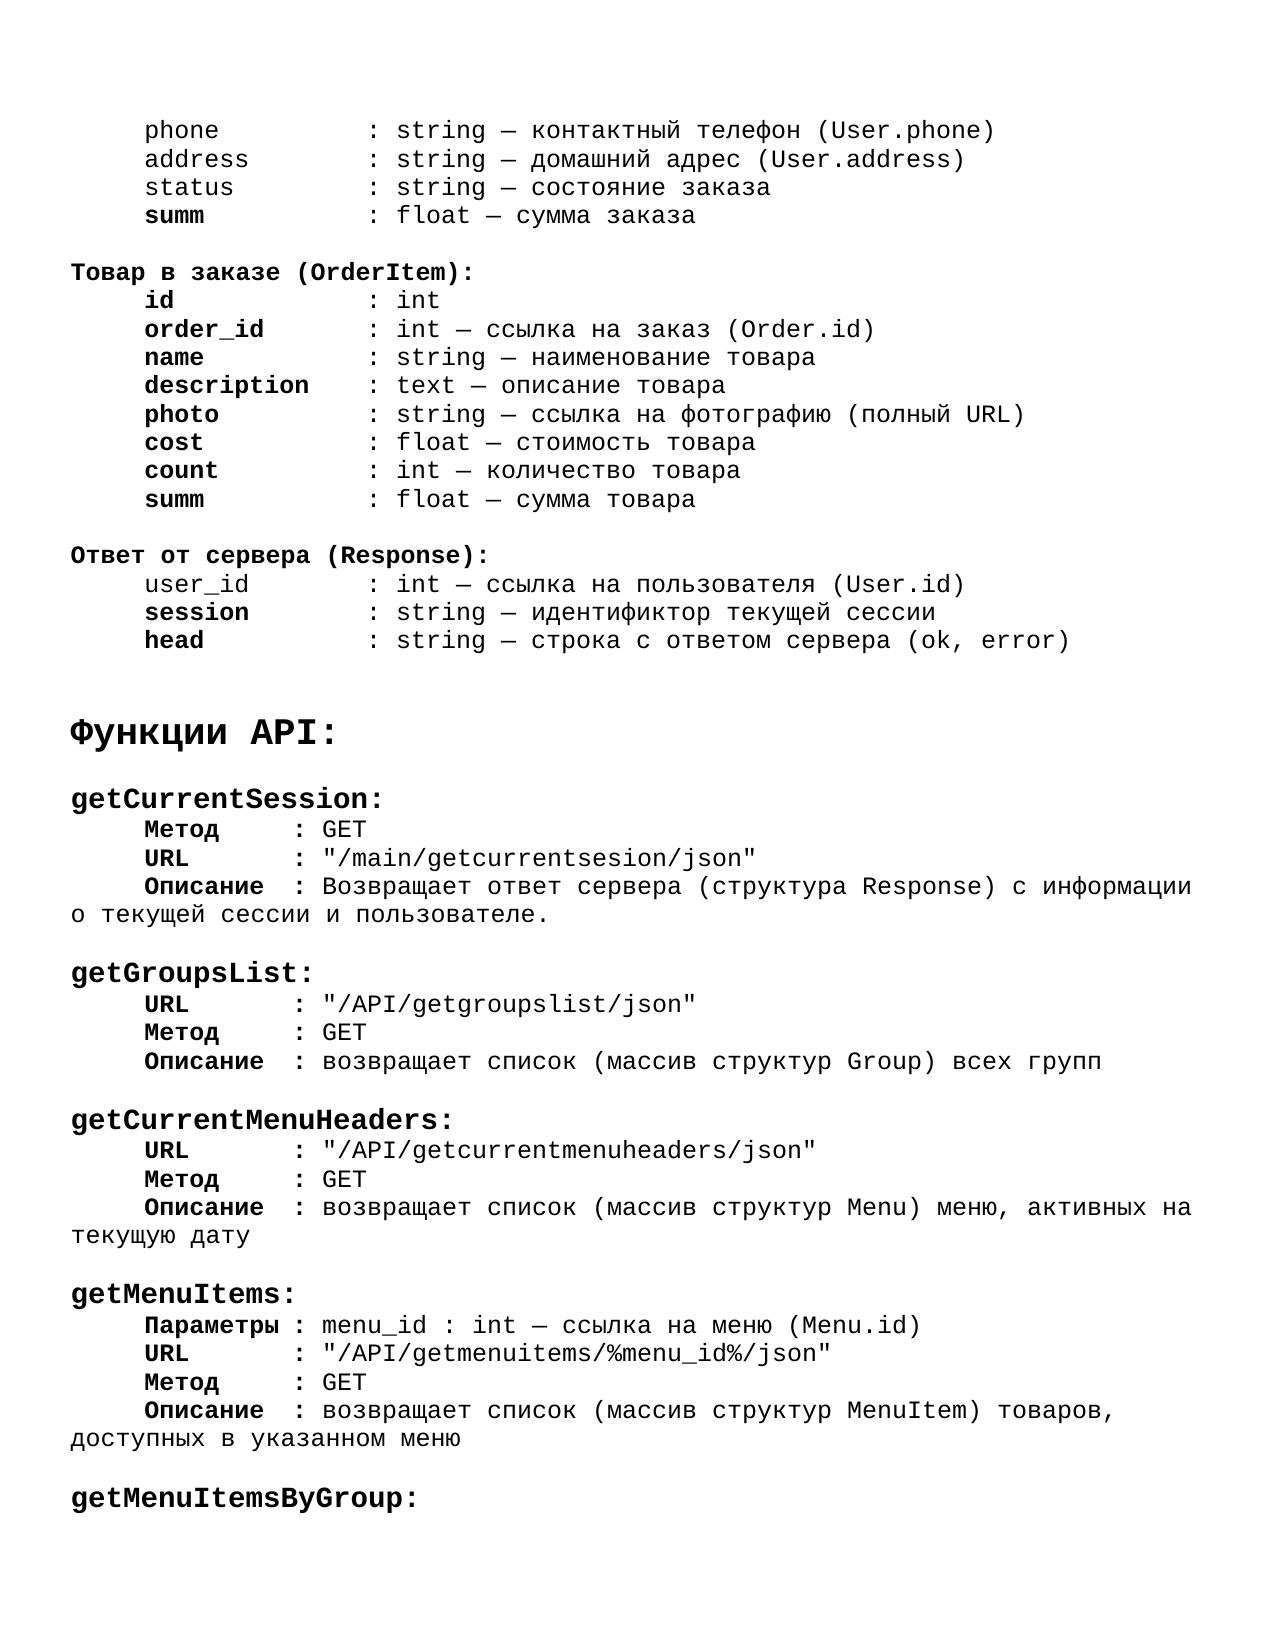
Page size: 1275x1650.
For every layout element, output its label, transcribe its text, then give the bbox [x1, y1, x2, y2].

text Метод : GET [70, 1369, 1206, 1398]
text user_id : int — ссылка на пользователя (User.id) [70, 571, 1206, 600]
text URL : "/API/getgroupslist/json" [70, 992, 1206, 1020]
text Ответ от сервера (Response): [70, 543, 1206, 571]
text summ : float — сумма товара [70, 486, 1206, 515]
text Функции API: [70, 713, 1206, 756]
text Описание : возвращает список (массив структур Group) всех групп [70, 1048, 1206, 1077]
text cost : float — стоимость товара [70, 430, 1206, 458]
text getMenuItemsByGroup: [70, 1483, 1206, 1516]
text id : int [70, 288, 1206, 316]
text Параметры : menu_id : int — ссылка на меню (Menu.id) [70, 1313, 1206, 1341]
text description : text — описание товара [70, 373, 1206, 401]
text getCurrentSession: [70, 784, 1206, 817]
text URL : "/API/getcurrentmenuheaders/json" [70, 1138, 1206, 1166]
text Описание : возвращает список (массив структур Menu) меню, активных на текущую дату [70, 1195, 1206, 1251]
text name : string — наименование товара [70, 345, 1206, 373]
text Метод : GET [70, 1166, 1206, 1195]
text Метод : GET [70, 1020, 1206, 1048]
text URL : "/main/getcurrentsesion/json" [70, 845, 1206, 874]
text order_id : int — ссылка на заказ (Order.id) [70, 316, 1206, 345]
text getCurrentMenuHeaders: [70, 1105, 1206, 1138]
text count : int — количество товара [70, 458, 1206, 486]
text photo : string — ссылка на фотографию (полный URL) [70, 401, 1206, 430]
text getGroupsList: [70, 959, 1206, 992]
text Товар в заказе (OrderItem): [70, 260, 1206, 288]
text getMenuItems: [70, 1280, 1206, 1313]
text Описание : возвращает список (массив структур MenuItem) товаров, доступных в указанном меню [70, 1398, 1206, 1454]
text Метод : GET [70, 817, 1206, 845]
text session : string — идентификтор текущей сессии [70, 600, 1206, 628]
text summ : float — сумма заказа [70, 203, 1206, 231]
text phone : string — контактный телефон (User.phone) [70, 118, 1206, 146]
text status : string — состояние заказа [70, 175, 1206, 203]
text address : string — домашний адрес (User.address) [70, 146, 1206, 175]
text URL : "/API/getmenuitems/%menu_id%/json" [70, 1341, 1206, 1369]
text Описание : Возвращает ответ сервера (структура Response) с информации о текущей сессии и пользователе. [70, 874, 1206, 930]
text head : string — строка с ответом сервера (ok, error) [70, 628, 1206, 656]
